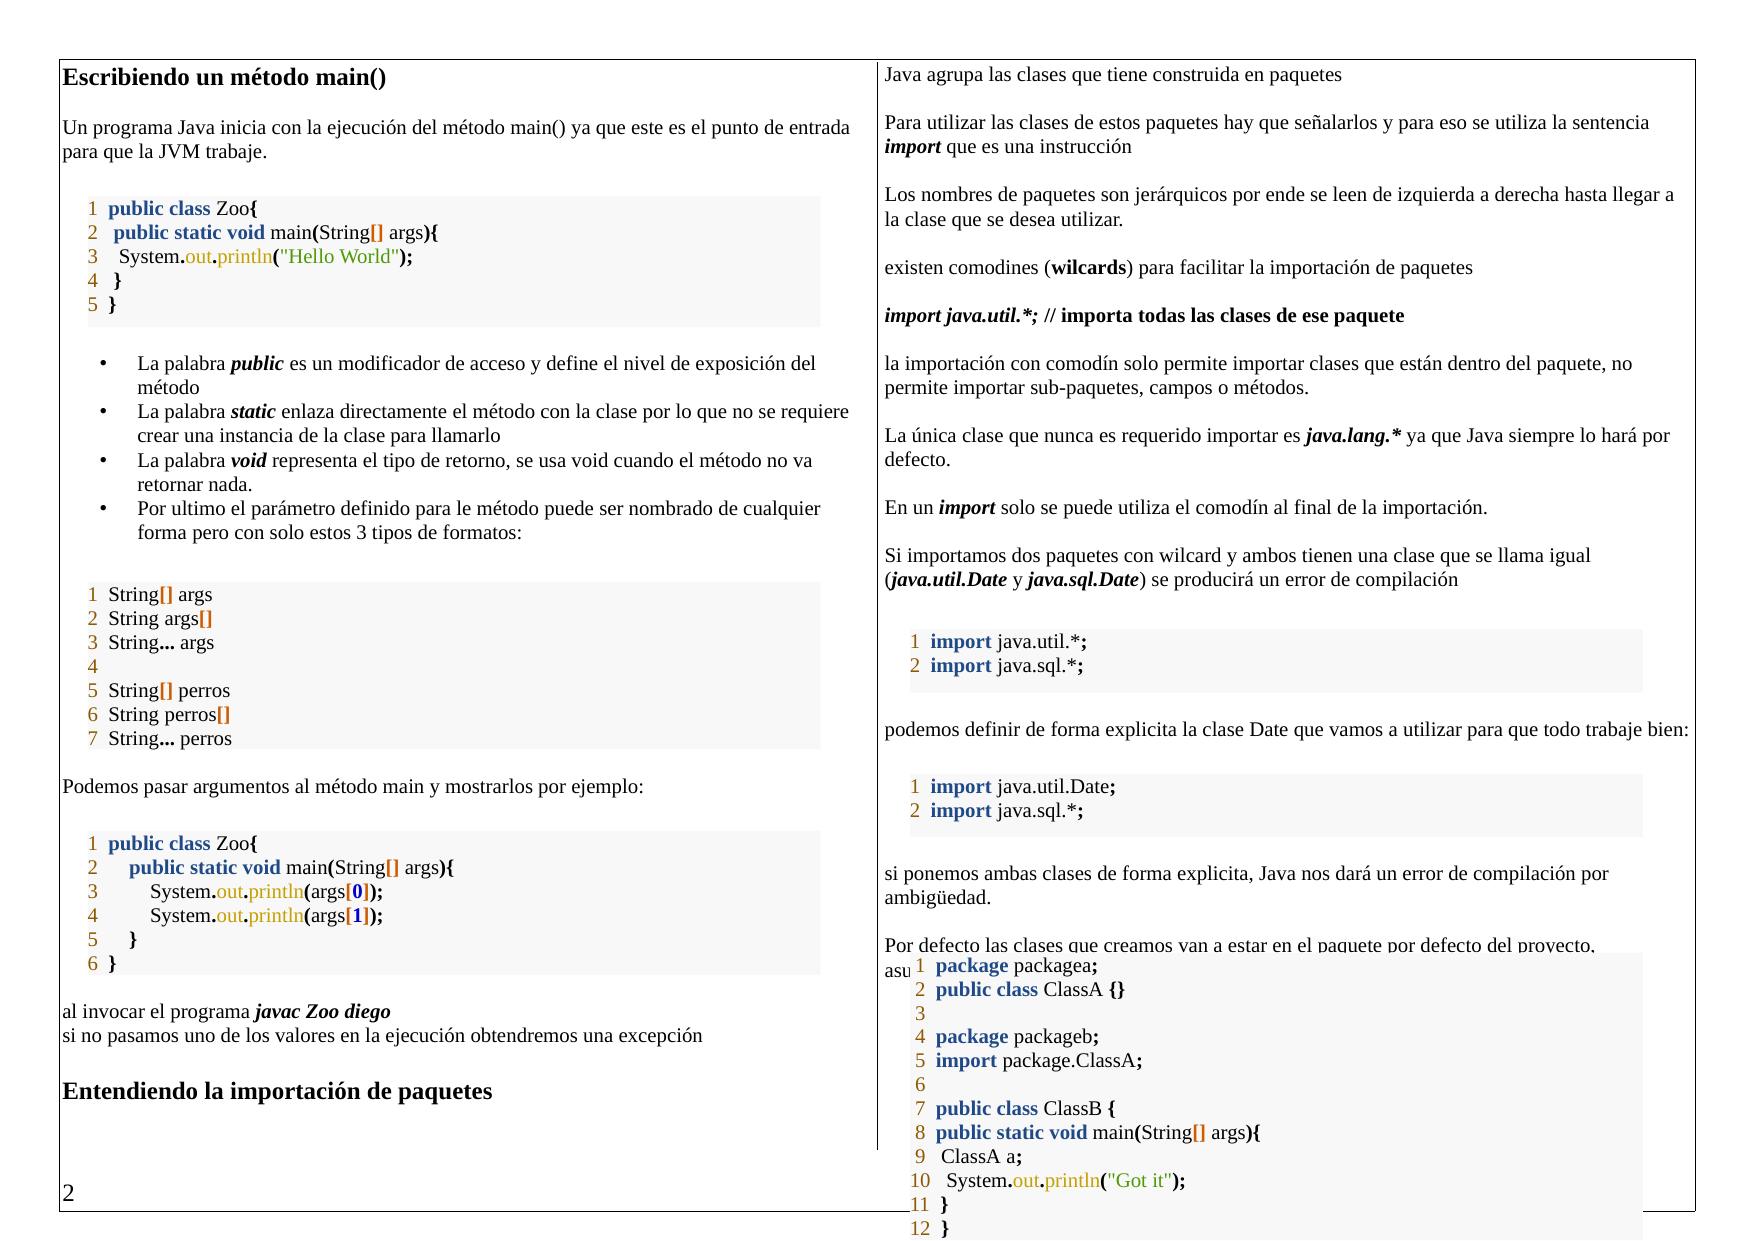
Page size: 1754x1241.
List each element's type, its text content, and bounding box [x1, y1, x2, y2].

text La única clase que nunca es requerido importar es java.lang.* ya que Java siempre lo hará por defecto. [884, 423, 1692, 471]
text Por defecto las clases que creamos van a estar en el paquete por defecto del proyecto, [884, 933, 1692, 957]
text podemos definir de forma explicita la clase Date que vamos a utilizar para que todo trabaje bien: [884, 717, 1692, 741]
text Si importamos dos paquetes con wilcard y ambos tienen una clase que se llama igual (java.util.Date y java.sql.Date) se producirá un error de compilación [884, 543, 1692, 591]
list La palabra static enlaza directamente el método con la clase por lo que no se requiere crear una instancia de la clase para llamarlo [99, 399, 869, 447]
text al invocar el programa javac Zoo diego [62, 999, 869, 1023]
list La palabra public es un modificador de acceso y define el nivel de exposición del método [99, 351, 869, 399]
text asumamos estas 2 clases: [1643, 957, 1692, 982]
text existen comodines (wilcards) para facilitar la importación de paquetes [884, 254, 1692, 279]
text Entendiendo la importación de paquetes [62, 1076, 869, 1104]
text Java agrupa las clases que tiene construida en paquetes [884, 62, 1692, 86]
text la importación con comodín solo permite importar clases que están dentro del paquete, no permite importar sub-paquetes, campos o métodos. [884, 351, 1692, 399]
text asumamos estas 2 clases: [884, 957, 909, 982]
text Para utilizar las clases de estos paquetes hay que señalarlos y para eso se utiliza la sentencia import que es una instrucción [884, 110, 1692, 158]
list La palabra void representa el tipo de retorno, se usa void cuando el método no va retornar nada. [99, 447, 869, 496]
text Podemos pasar argumentos al método main y mostrarlos por ejemplo: [62, 774, 869, 798]
text si no pasamos uno de los valores en la ejecución obtendremos una excepción [62, 1023, 869, 1047]
text Escribiendo un método main() [62, 62, 869, 91]
text Los nombres de paquetes son jerárquicos por ende se leen de izquierda a derecha hasta llegar a la clase que se desea utilizar. [884, 182, 1692, 231]
text si ponemos ambas clases de forma explicita, Java nos dará un error de compilación por ambigüedad. [884, 861, 1692, 909]
text Un programa Java inicia con la ejecución del método main() ya que este es el punto de entrada para que la JVM trabaje. [62, 115, 869, 163]
text import java.util.*; // importa todas las clases de ese paquete [884, 303, 1692, 327]
list Por ultimo el parámetro definido para le método puede ser nombrado de cualquier forma pero con solo estos 3 tipos de formatos: [99, 496, 869, 544]
text En un import solo se puede utiliza el comodín al final de la importación. [884, 495, 1692, 519]
